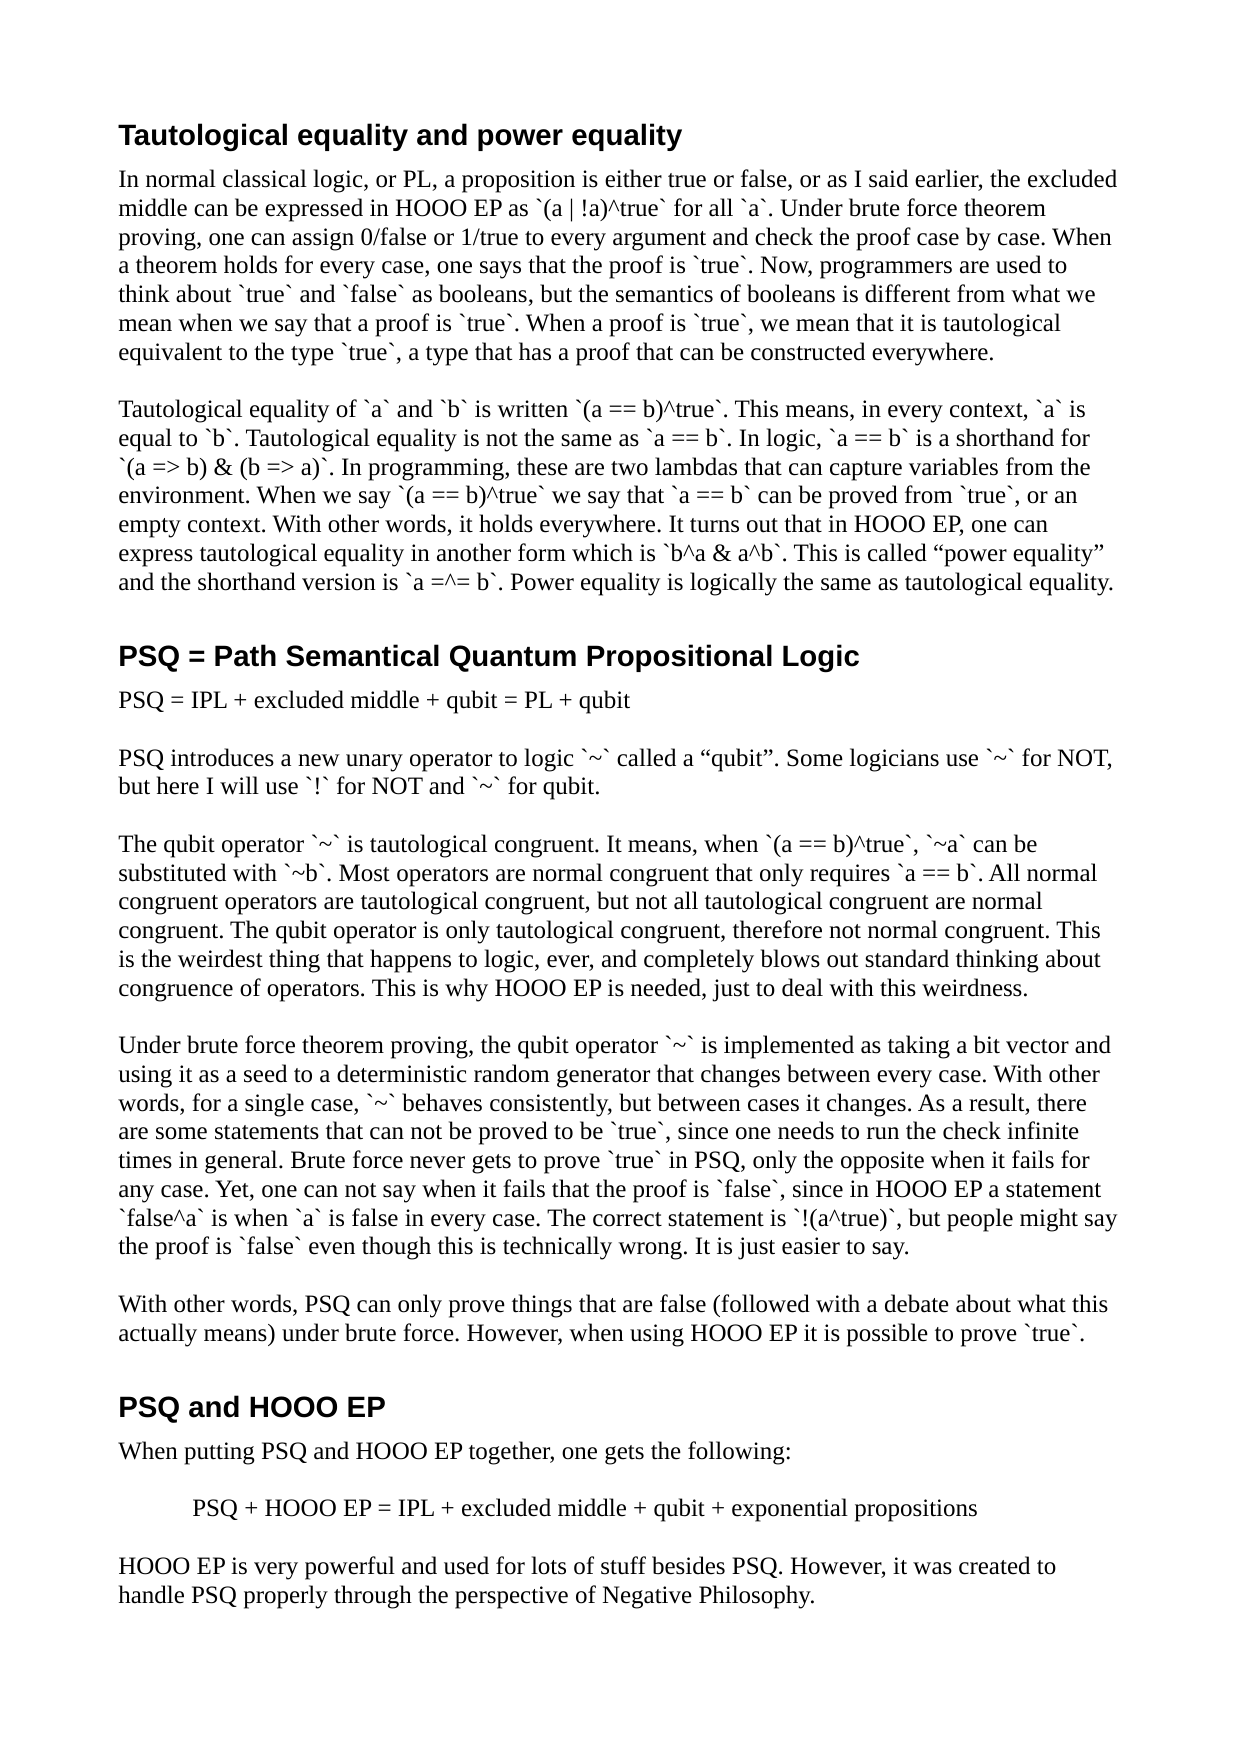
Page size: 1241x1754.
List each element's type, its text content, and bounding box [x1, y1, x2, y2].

subtitle Tautological equality and power equality [118, 118, 1122, 152]
text PSQ = IPL + excluded middle + qubit = PL + qubit [118, 685, 1122, 714]
text Under brute force theorem proving, the qubit operator `~` is implemented as taking a bit vector and using it as a seed to a deterministic random generator that changes between every case. With other words, for a single case, `~` behaves consistently, but between cases it changes. As a result, there are some statements that can not be proved to be `true`, since one needs to run the check infinite times in general. Brute force never gets to prove `true` in PSQ, only the opposite when it fails for any case. Yet, one can not say when it fails that the proof is `false`, since in HOOO EP a statement `false^a` is when `a` is false in every case. The correct statement is `!(a^true)`, but people might say the proof is `false` even though this is technically wrong. It is just easier to say. [118, 1030, 1122, 1260]
subtitle PSQ and HOOO EP [118, 1390, 1122, 1423]
text When putting PSQ and HOOO EP together, one gets the following: [118, 1436, 1122, 1465]
text Tautological equality of `a` and `b` is written `(a == b)^true`. This means, in every context, `a` is equal to `b`. Tautological equality is not the same as `a == b`. In logic, `a == b` is a shorthand for `(a => b) & (b => a)`. In programming, these are two lambdas that can capture variables from the environment. When we say `(a == b)^true` we say that `a == b` can be proved from `true`, or an empty context. With other words, it holds everywhere. It turns out that in HOOO EP, one can express tautological equality in another form which is `b^a & a^b`. This is called “power equality” and the shorthand version is `a =^= b`. Power equality is logically the same as tautological equality. [118, 394, 1122, 596]
subtitle PSQ = Path Semantical Quantum Propositional Logic [118, 639, 1122, 673]
text HOOO EP is very powerful and used for lots of stuff besides PSQ. However, it was created to handle PSQ properly through the perspective of Negative Philosophy. [118, 1551, 1122, 1608]
text PSQ introduces a new unary operator to logic `~` called a “qubit”. Some logicians use `~` for NOT, but here I will use `!` for NOT and `~` for qubit. [118, 743, 1122, 800]
text PSQ + HOOO EP = IPL + excluded middle + qubit + exponential propositions [118, 1493, 1122, 1522]
text The qubit operator `~` is tautological congruent. It means, when `(a == b)^true`, `~a` can be substituted with `~b`. Most operators are normal congruent that only requires `a == b`. All normal congruent operators are tautological congruent, but not all tautological congruent are normal congruent. The qubit operator is only tautological congruent, therefore not normal congruent. This is the weirdest thing that happens to logic, ever, and completely blows out standard thinking about congruence of operators. This is why HOOO EP is needed, just to deal with this weirdness. [118, 829, 1122, 1001]
text With other words, PSQ can only prove things that are false (followed with a debate about what this actually means) under brute force. However, when using HOOO EP it is possible to prove `true`. [118, 1289, 1122, 1346]
text In normal classical logic, or PL, a proposition is either true or false, or as I said earlier, the excluded middle can be expressed in HOOO EP as `(a | !a)^true` for all `a`. Under brute force theorem proving, one can assign 0/false or 1/true to every argument and check the proof case by case. When a theorem holds for every case, one says that the proof is `true`. Now, programmers are used to think about `true` and `false` as booleans, but the semantics of booleans is different from what we mean when we say that a proof is `true`. When a proof is `true`, we mean that it is tautological equivalent to the type `true`, a type that has a proof that can be constructed everywhere. [118, 164, 1122, 366]
